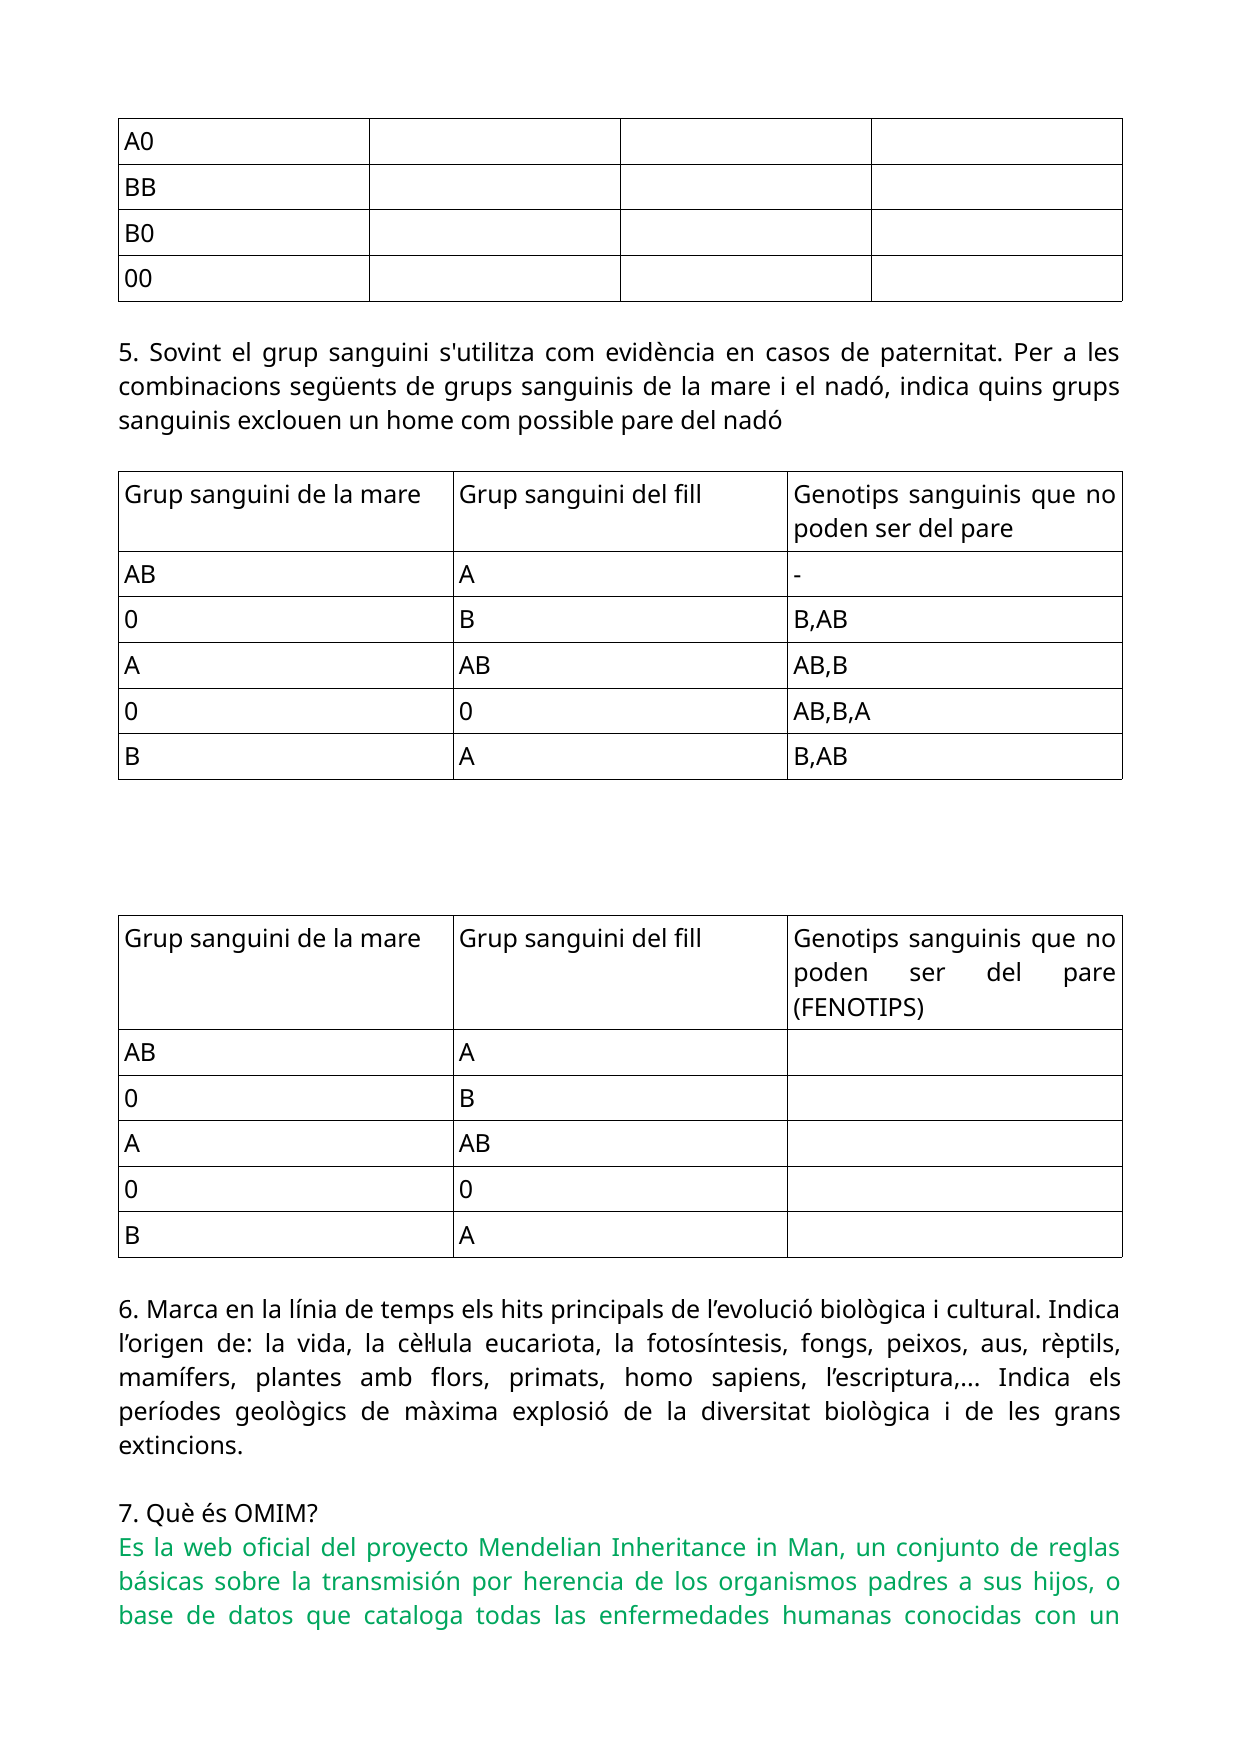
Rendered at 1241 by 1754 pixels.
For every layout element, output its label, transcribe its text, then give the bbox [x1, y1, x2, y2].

table_cell A [119, 1121, 453, 1166]
table_cell B [454, 1076, 787, 1120]
table_cell A [119, 643, 453, 688]
text Es la web oficial del proyecto Mendelian Inheritance in Man, un conjunto de reglas básicas sobre la transmisión por herencia de los organismos padres a sus hijos, o base de datos que cataloga todas las enfermedades humanas conocidas con un [118, 1530, 1122, 1632]
table_cell [872, 165, 1122, 209]
table_cell 0 [454, 689, 787, 733]
table_header Genotips sanguinis que no poden ser del pare (FENOTIPS) [788, 916, 1122, 1029]
table_cell BB [119, 165, 369, 209]
table_header Grup sanguini de la mare [119, 916, 453, 1029]
table_cell [872, 119, 1122, 164]
text 6. Marca en la línia de temps els hits principals de l’evolució biològica i cultural. Indica l’origen de: la vida, la cèl·lula eucariota, la fotosíntesis, fongs, peixos, aus, rèptils, mamífers, plantes amb flors, primats, homo sapiens, l’escriptura,... Indica els períodes geològics de màxima explosió de la diversitat biològica i de les grans extincions. [118, 1291, 1122, 1462]
table_cell [621, 165, 871, 209]
table_cell 0 [119, 1167, 453, 1211]
table_header Grup sanguini del fill [454, 916, 787, 1029]
table_cell 0 [119, 1076, 453, 1120]
table_cell [621, 256, 871, 301]
table_cell A [454, 552, 787, 596]
table_header Grup sanguini del fill [454, 472, 787, 551]
table_cell [370, 256, 620, 301]
table_cell [788, 1076, 1122, 1120]
table_cell [872, 210, 1122, 255]
table_cell B [119, 1212, 453, 1257]
table_cell B [119, 734, 453, 779]
table_cell [370, 119, 620, 164]
table_cell [872, 256, 1122, 301]
table_cell B [454, 597, 787, 642]
table_cell B,AB [788, 597, 1122, 642]
table_cell B,AB [788, 734, 1122, 779]
table_cell 0 [119, 597, 453, 642]
text 5. Sovint el grup sanguini s'utilitza com evidència en casos de paternitat. Per a les combinacions següents de grups sanguinis de la mare i el nadó, indica quins grups sanguinis exclouen un home com possible pare del nadó [118, 335, 1122, 437]
table_cell AB [454, 1121, 787, 1166]
table_cell [370, 165, 620, 209]
table_header Grup sanguini de la mare [119, 472, 453, 551]
table_cell [788, 1167, 1122, 1211]
table_cell AB,B [788, 643, 1122, 688]
table_cell AB [119, 1030, 453, 1074]
table_cell [788, 1030, 1122, 1074]
table_cell AB [119, 552, 453, 596]
table_cell B0 [119, 210, 369, 255]
table_cell A0 [119, 119, 369, 164]
text 7. Què és OMIM? [118, 1496, 1122, 1530]
table_cell [788, 1121, 1122, 1166]
table_cell [370, 210, 620, 255]
table_cell [621, 119, 871, 164]
table_header Genotips sanguinis que no poden ser del pare [788, 472, 1122, 551]
table_cell [788, 1212, 1122, 1257]
table_cell A [454, 1030, 787, 1074]
table_cell 0 [454, 1167, 787, 1211]
table_cell A [454, 734, 787, 779]
table_cell 0 [119, 689, 453, 733]
table_cell AB,B,A [788, 689, 1122, 733]
table_cell 00 [119, 256, 369, 301]
table_cell A [454, 1212, 787, 1257]
table_cell [621, 210, 871, 255]
table_cell - [788, 552, 1122, 596]
table_cell AB [454, 643, 787, 688]
